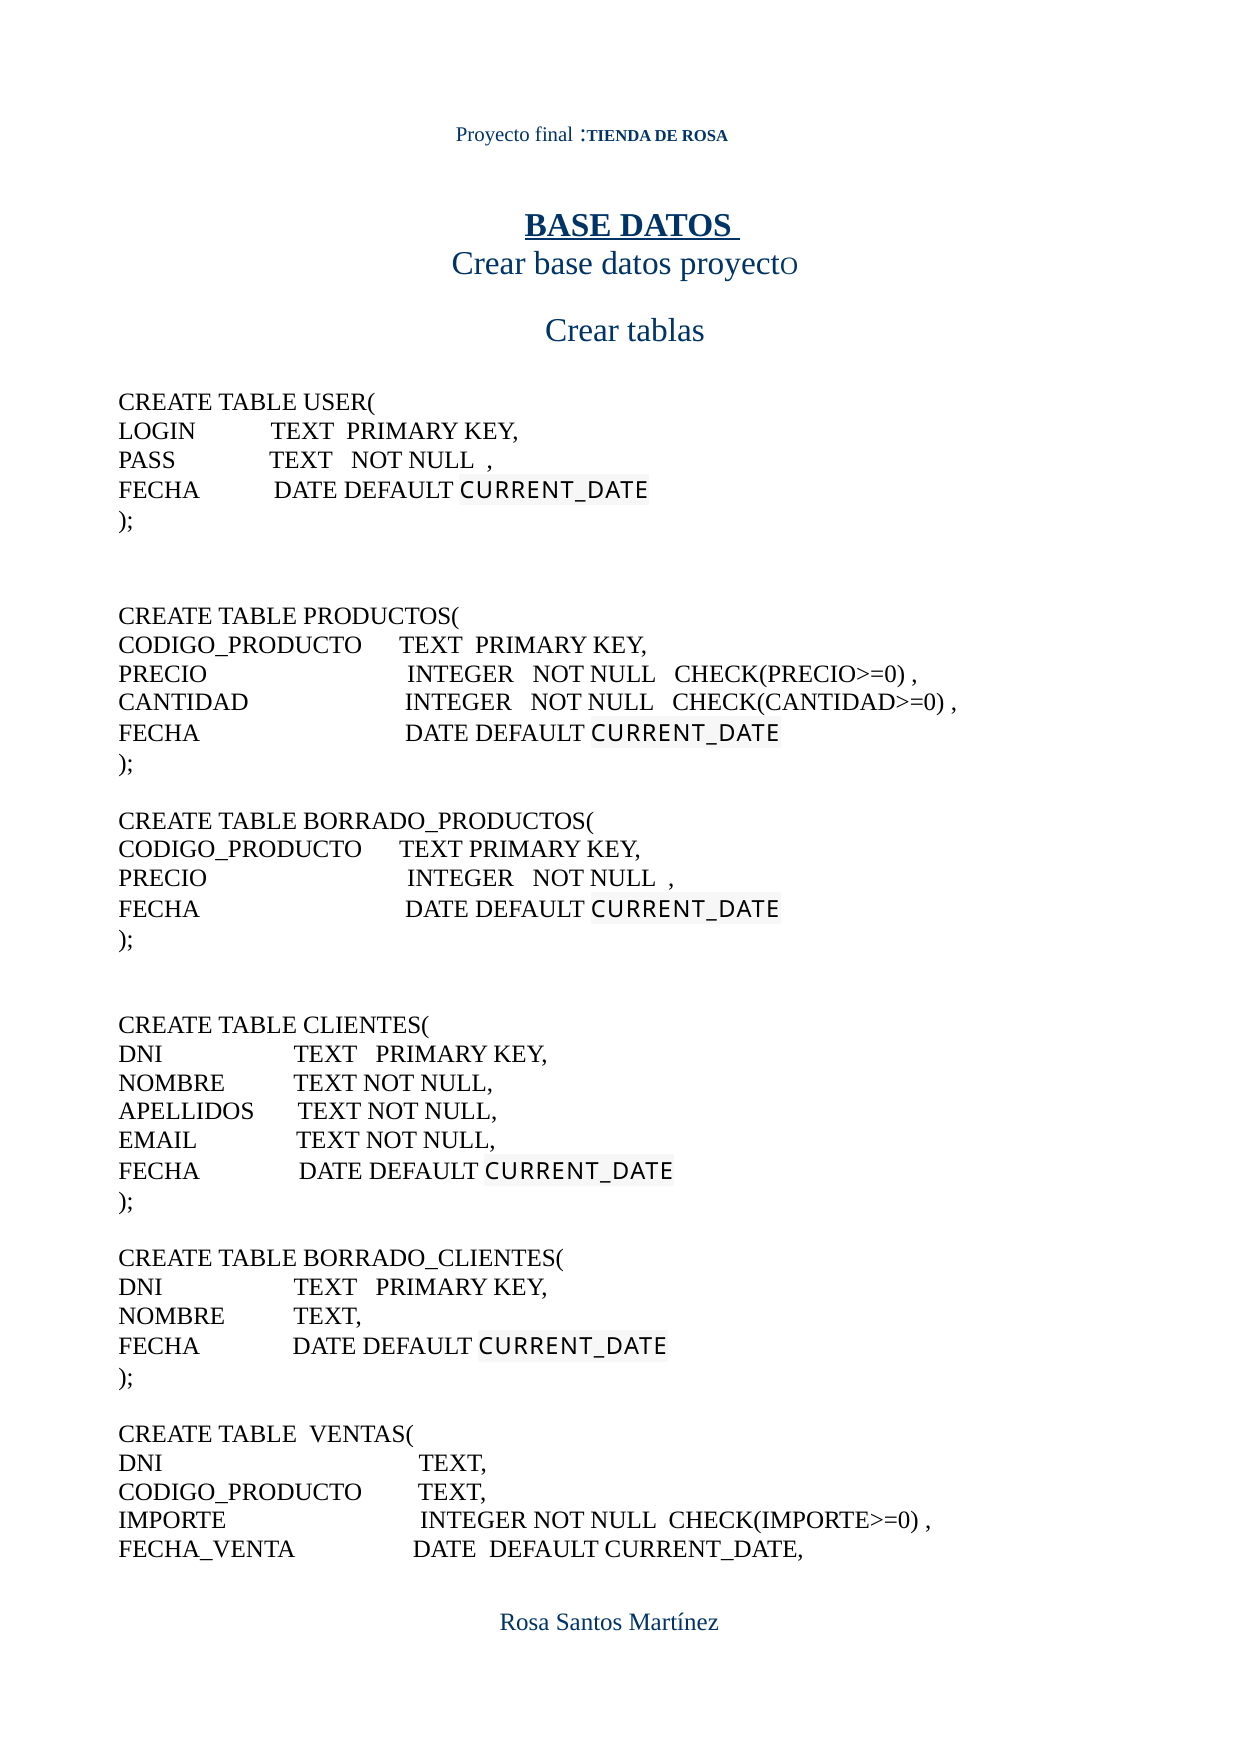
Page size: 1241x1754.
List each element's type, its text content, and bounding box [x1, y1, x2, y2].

text CREATE TABLE BORRADO_CLIENTES( [118, 1243, 1122, 1272]
text FECHA DATE DEFAULT CURRENT_DATE [118, 892, 1122, 924]
text PRECIO INTEGER NOT NULL CHECK(PRECIO>=0) , [118, 659, 1122, 687]
text ); [118, 505, 1122, 534]
text ); [118, 1186, 1122, 1215]
text CREATE TABLE VENTAS( [118, 1419, 1122, 1448]
text Crear tablas [118, 311, 1122, 349]
text ); [118, 748, 1122, 777]
text FECHA DATE DEFAULT CURRENT_DATE [118, 716, 1122, 748]
text FECHA DATE DEFAULT CURRENT_DATE [118, 473, 1122, 505]
text CREATE TABLE BORRADO_PRODUCTOS( [118, 806, 1122, 834]
text CODIGO_PRODUCTO TEXT, [118, 1477, 1122, 1505]
text FECHA DATE DEFAULT CURRENT_DATE [118, 1330, 1122, 1362]
text CODIGO_PRODUCTO TEXT PRIMARY KEY, [118, 630, 1122, 659]
text DNI TEXT PRIMARY KEY, [118, 1039, 1122, 1068]
text NOMBRE TEXT NOT NULL, [118, 1068, 1122, 1096]
text BASE DATOS [118, 205, 1122, 243]
text DNI TEXT, [118, 1448, 1122, 1477]
text LOGIN TEXT PRIMARY KEY, [118, 416, 1122, 445]
text CREATE TABLE CLIENTES( [118, 1010, 1122, 1039]
text CREATE TABLE USER( [118, 387, 1122, 416]
text FECHA_VENTA DATE DEFAULT CURRENT_DATE, [118, 1534, 1122, 1563]
text PASS TEXT NOT NULL , [118, 445, 1122, 473]
text CREATE TABLE PRODUCTOS( [118, 601, 1122, 630]
text CODIGO_PRODUCTO TEXT PRIMARY KEY, [118, 834, 1122, 863]
text CANTIDAD INTEGER NOT NULL CHECK(CANTIDAD>=0) , [118, 687, 1122, 716]
text Crear base datos proyectO [118, 243, 1122, 282]
text NOMBRE TEXT, [118, 1301, 1122, 1330]
text ); [118, 1362, 1122, 1390]
text IMPORTE INTEGER NOT NULL CHECK(IMPORTE>=0) , [118, 1505, 1122, 1534]
text PRECIO INTEGER NOT NULL , [118, 863, 1122, 892]
text FECHA DATE DEFAULT CURRENT_DATE [118, 1154, 1122, 1186]
text APELLIDOS TEXT NOT NULL, [118, 1096, 1122, 1125]
text DNI TEXT PRIMARY KEY, [118, 1272, 1122, 1301]
text EMAIL TEXT NOT NULL, [118, 1125, 1122, 1154]
text ); [118, 924, 1122, 953]
